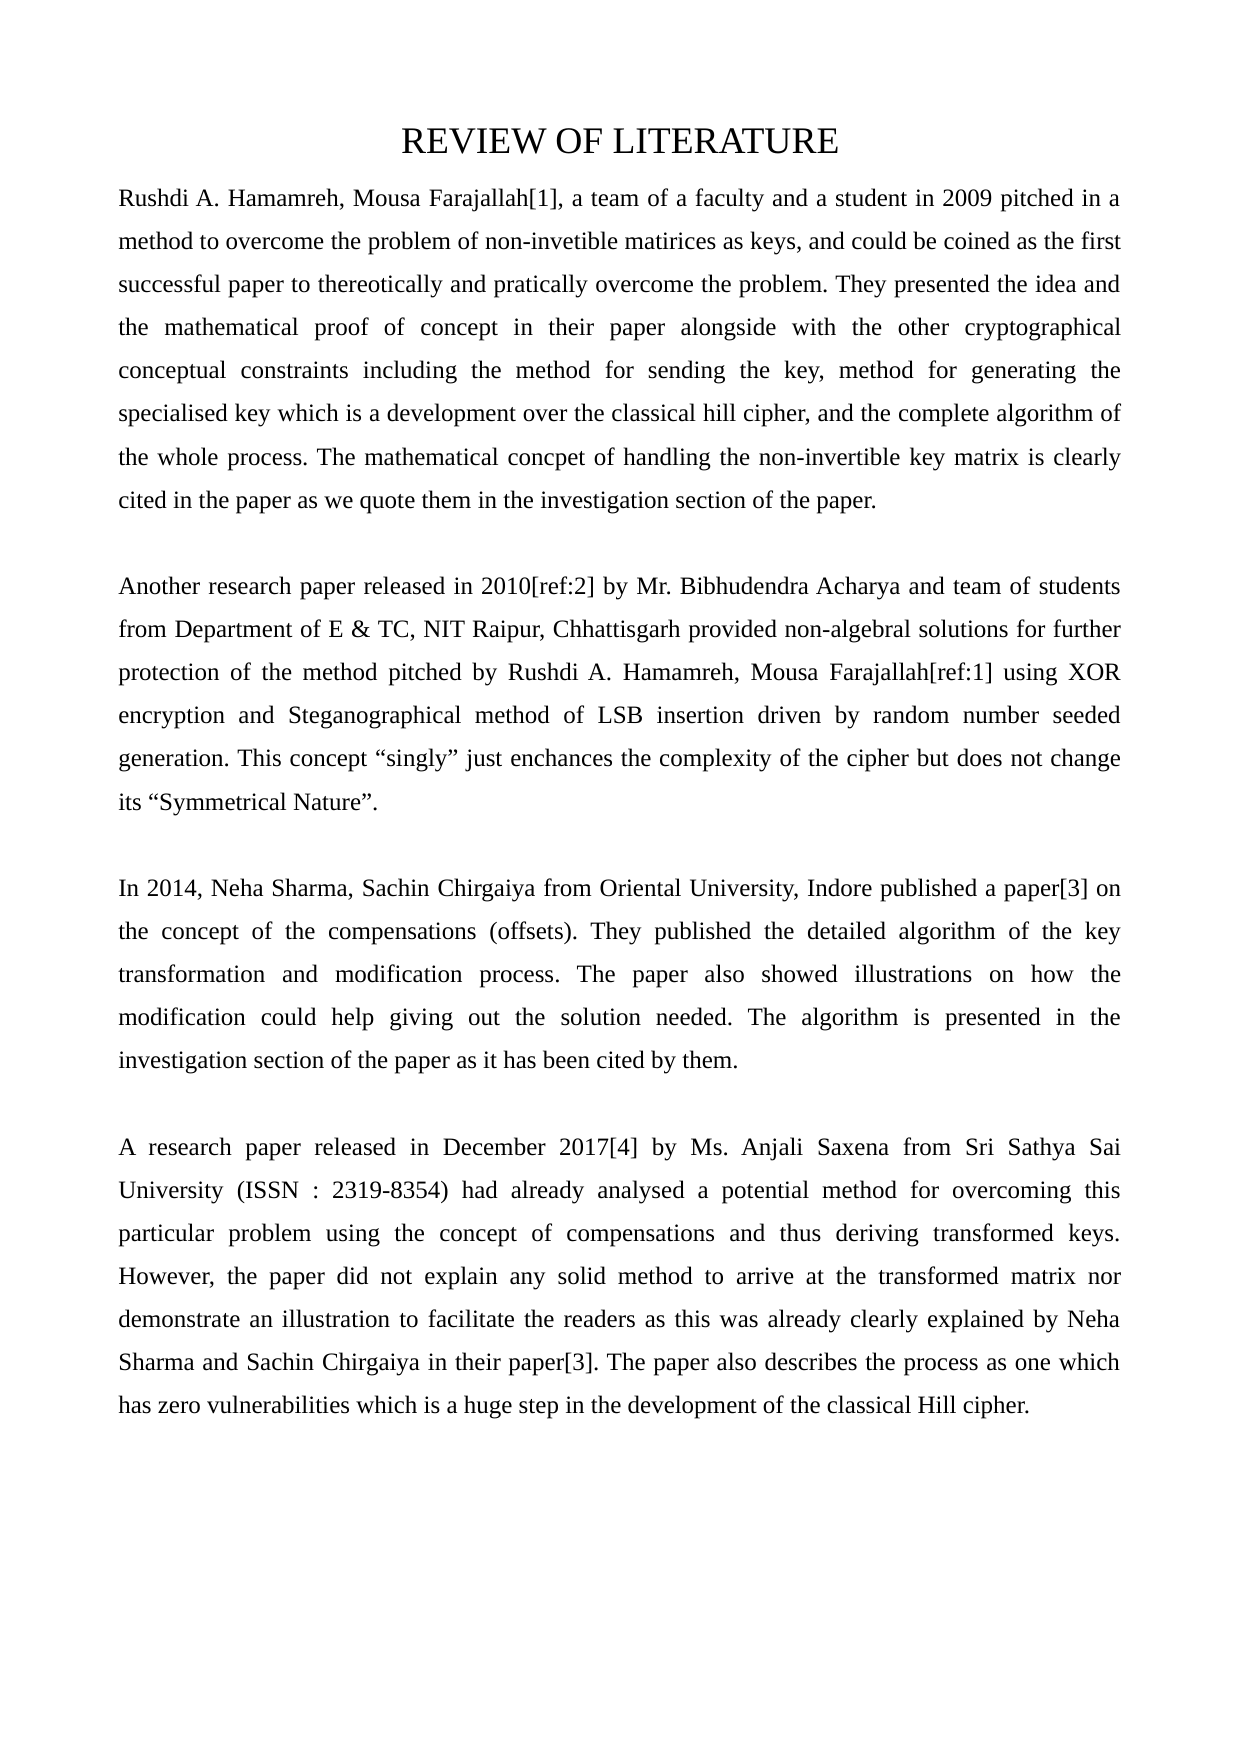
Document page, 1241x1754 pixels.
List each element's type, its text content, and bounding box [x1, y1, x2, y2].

text In 2014, Neha Sharma, Sachin Chirgaiya from Oriental University, Indore published a paper[3] on the concept of the compensations (offsets). They published the detailed algorithm of the key transformation and modification process. The paper also showed illustrations on how the modification could help giving out the solution needed. The algorithm is presented in the investigation section of the paper as it has been cited by them. [118, 873, 1122, 1074]
text Another research paper released in 2010[ref:2] by Mr. Bibhudendra Acharya and team of students from Department of E & TC, NIT Raipur, Chhattisgarh provided non-algebral solutions for further protection of the method pitched by Rushdi A. Hamamreh, Mousa Farajallah[ref:1] using XOR encryption and Steganographical method of LSB insertion driven by random number seeded generation. This concept “singly” just enchances the complexity of the cipher but does not change its “Symmetrical Nature”. [118, 571, 1122, 815]
text REVIEW OF LITERATURE [118, 118, 1122, 161]
text Rushdi A. Hamamreh, Mousa Farajallah[1], a team of a faculty and a student in 2009 pitched in a method to overcome the problem of non-invetible matirices as keys, and could be coined as the first successful paper to thereotically and pratically overcome the problem. They presented the idea and the mathematical proof of concept in their paper alongside with the other cryptographical conceptual constraints including the method for sending the key, method for generating the specialised key which is a development over the classical hill cipher, and the complete algorithm of the whole process. The mathematical concpet of handling the non-invertible key matrix is clearly cited in the paper as we quote them in the investigation section of the paper. [118, 183, 1122, 513]
text A research paper released in December 2017[4] by Ms. Anjali Saxena from Sri Sathya Sai University (ISSN : 2319-8354) had already analysed a potential method for overcoming this particular problem using the concept of compensations and thus deriving transformed keys. However, the paper did not explain any solid method to arrive at the transformed matrix nor demonstrate an illustration to facilitate the readers as this was already clearly explained by Neha Sharma and Sachin Chirgaiya in their paper[3]. The paper also describes the process as one which has zero vulnerabilities which is a huge step in the development of the classical Hill cipher. [118, 1132, 1122, 1419]
